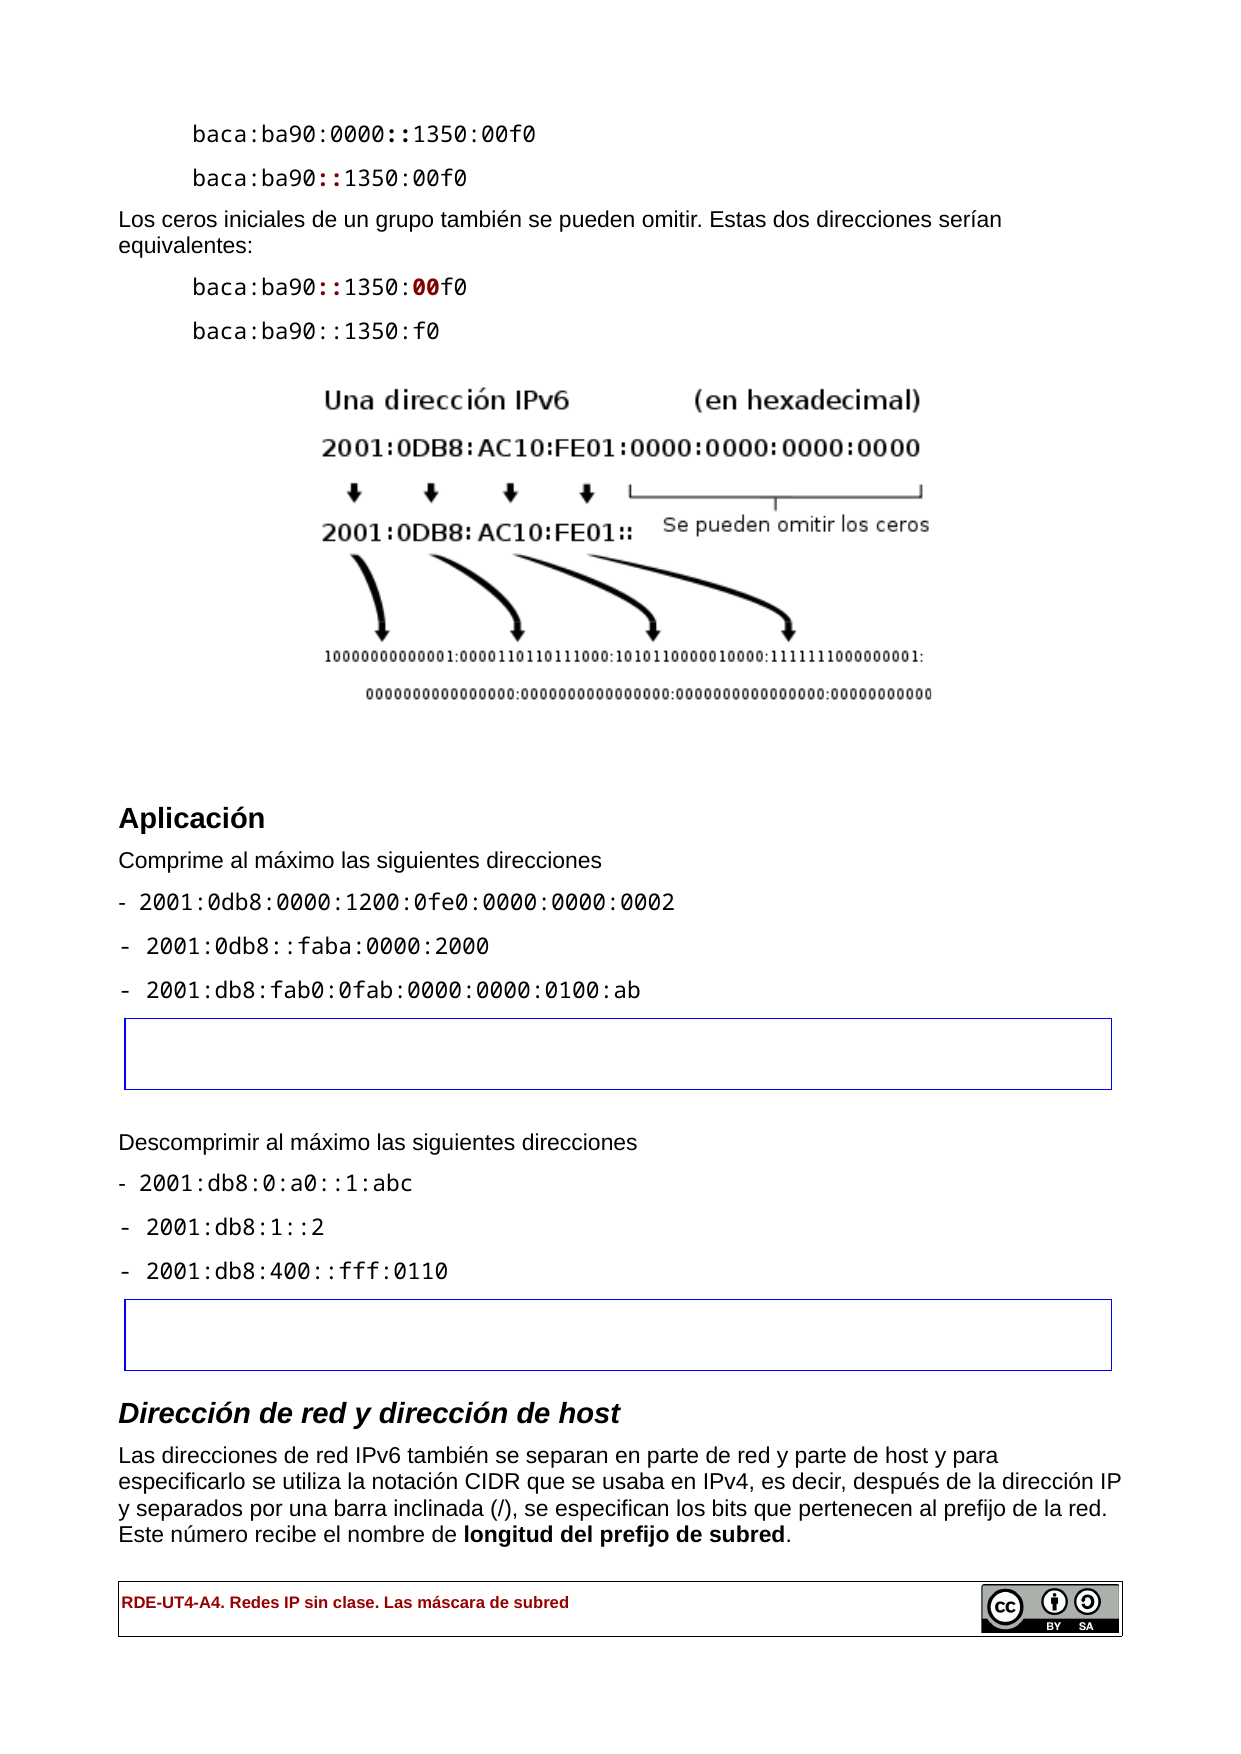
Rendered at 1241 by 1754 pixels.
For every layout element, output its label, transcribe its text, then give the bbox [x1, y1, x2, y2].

text Los ceros iniciales de un grupo también se pueden omitir. Estas dos direcciones serían equivalentes: [118, 206, 1122, 258]
picture [309, 358, 932, 731]
text ‐ 2001:db8:400::fff:0110 [118, 1255, 1122, 1286]
table_header [126, 1300, 1111, 1370]
picture [981, 1584, 1119, 1633]
text ‐ 2001:db8:fab0:0fab:0000:0000:0100:ab [118, 974, 1122, 1005]
text baca:ba90::1350:00f0 [192, 162, 1122, 193]
text baca:ba90::1350:f0 [192, 314, 1122, 346]
subtitle Dirección de red y dirección de host [118, 1396, 1122, 1429]
text ‐ 2001:0db8:0000:1200:0fe0:0000:0000:0002 [118, 886, 1122, 917]
text ‐ 2001:db8:0:a0::1:abc [118, 1167, 1122, 1198]
table_header [126, 1019, 1111, 1088]
text ‐ 2001:db8:1::2 [118, 1211, 1122, 1242]
subtitle Aplicación [118, 801, 1122, 835]
text ‐ 2001:0db8::faba:0000:2000 [118, 930, 1122, 961]
text Descomprimir al máximo las siguientes direcciones [118, 1128, 1122, 1155]
text Las direcciones de red IPv6 también se separan en parte de red y parte de host y para especificarlo se utiliza la notación CIDR que se usaba en IPv4, es decir, después de la dirección IP y separados por una barra inclinada (/), se especifican los bits que pertenecen al prefijo de la red. Este número recibe el nombre de longitud del prefijo de subred. [118, 1442, 1122, 1547]
text baca:ba90:0000::1350:00f0 [192, 118, 1122, 149]
text Comprime al máximo las siguientes direcciones [118, 847, 1122, 874]
text baca:ba90::1350:00f0 [192, 271, 1122, 302]
